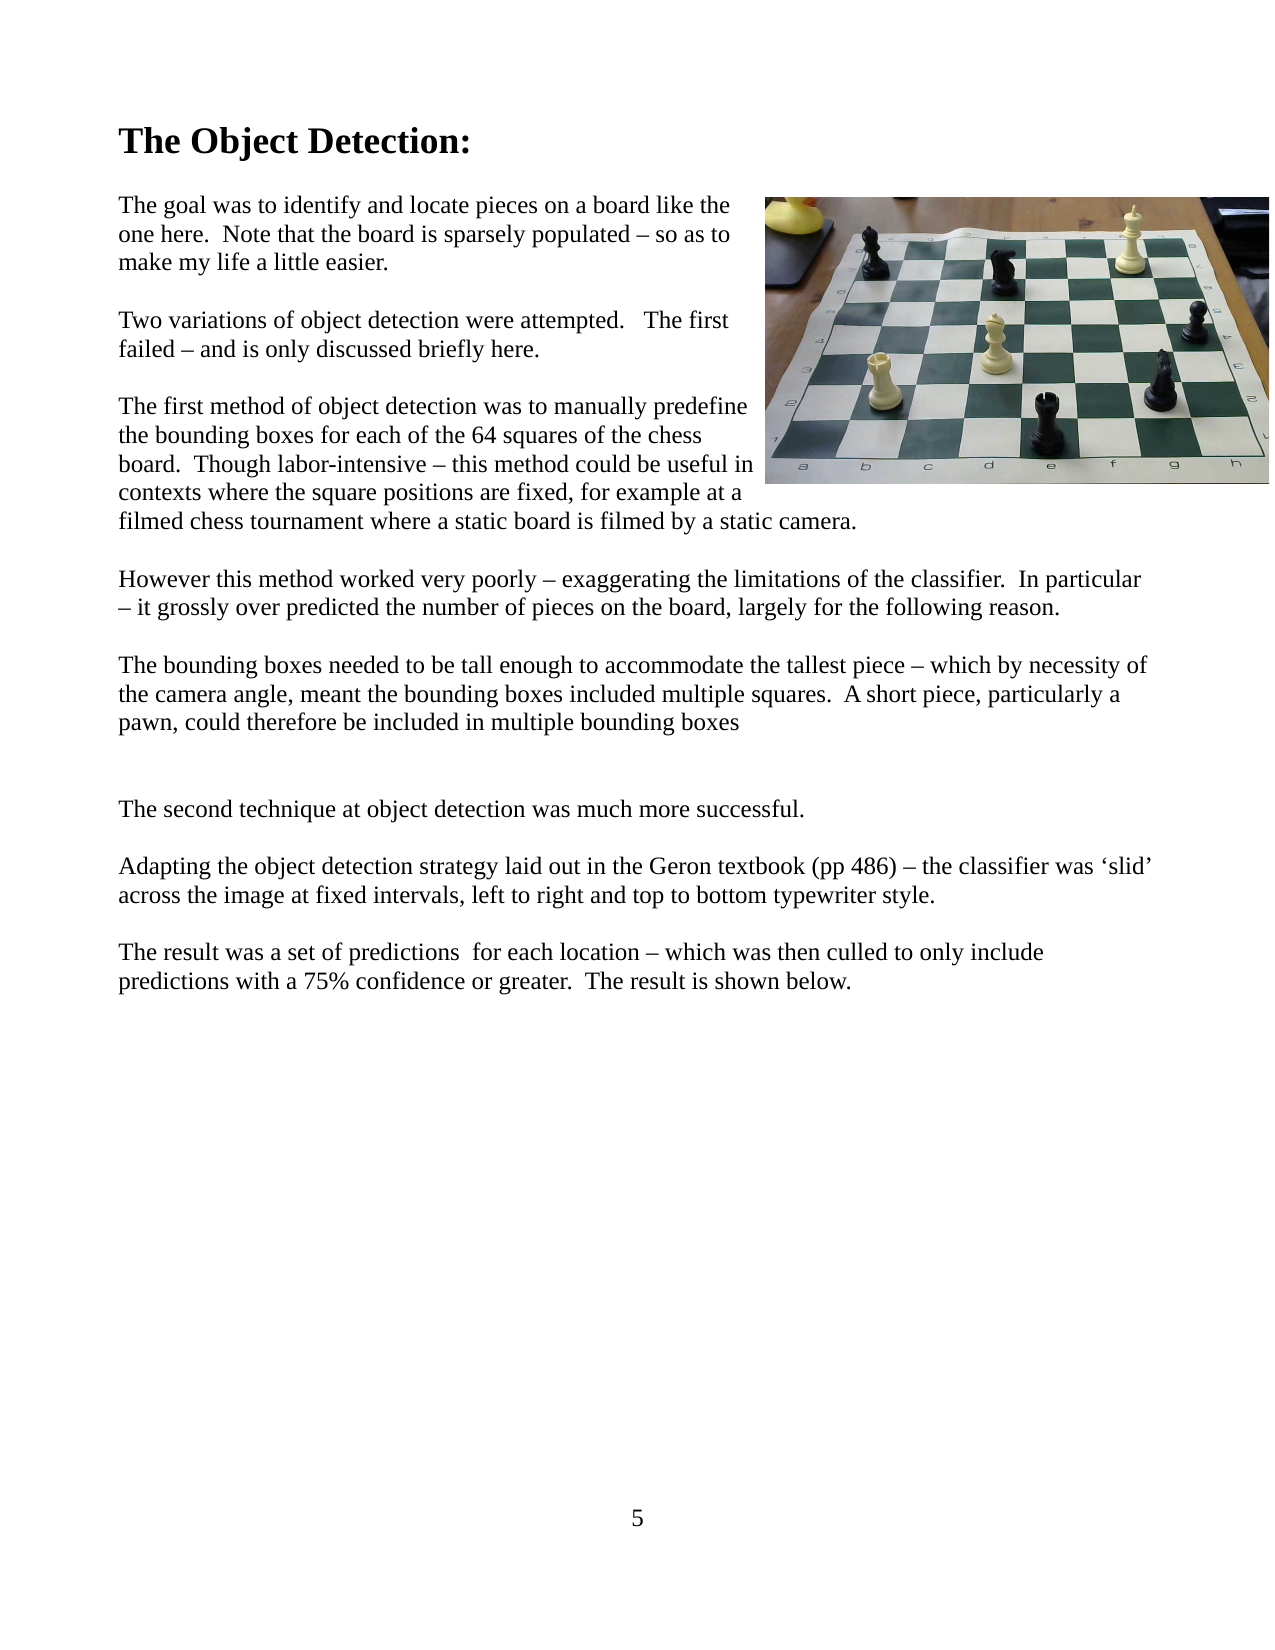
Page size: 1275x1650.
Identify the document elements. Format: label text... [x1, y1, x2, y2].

text The first method of object detection was to manually predefine the bounding boxes for each of the 64 squares of the chess board. Though labor-intensive – this method could be useful in contexts where the square positions are fixed, for example at a filmed chess tournament where a static board is filmed by a static camera. [118, 391, 1157, 535]
text Adapting the object detection strategy laid out in the Geron textbook (pp 486) – the classifier was ‘slid’ across the image at fixed intervals, left to right and top to bottom typewriter style. [118, 851, 1157, 909]
text The second technique at object detection was much more successful. [118, 794, 1157, 822]
text The bounding boxes needed to be tall enough to accommodate the tallest piece – which by necessity of the camera angle, meant the bounding boxes included multiple squares. A short piece, particularly a pawn, could therefore be included in multiple bounding boxes [118, 650, 1157, 736]
text The result was a set of predictions for each location – which was then culled to only include predictions with a 75% confidence or greater. The result is shown below. [118, 937, 1157, 995]
text Two variations of object detection were attempted. The first failed – and is only discussed briefly here. [118, 305, 765, 362]
text The Object Detection: [118, 118, 1157, 161]
picture [765, 197, 1270, 484]
text However this method worked very poorly – exaggerating the limitations of the classifier. In particular – it grossly over predicted the number of pieces on the board, largely for the following reason. [118, 564, 1157, 621]
text The goal was to identify and locate pieces on a board like the one here. Note that the board is sparsely populated – so as to make my life a little easier. [118, 190, 1157, 276]
